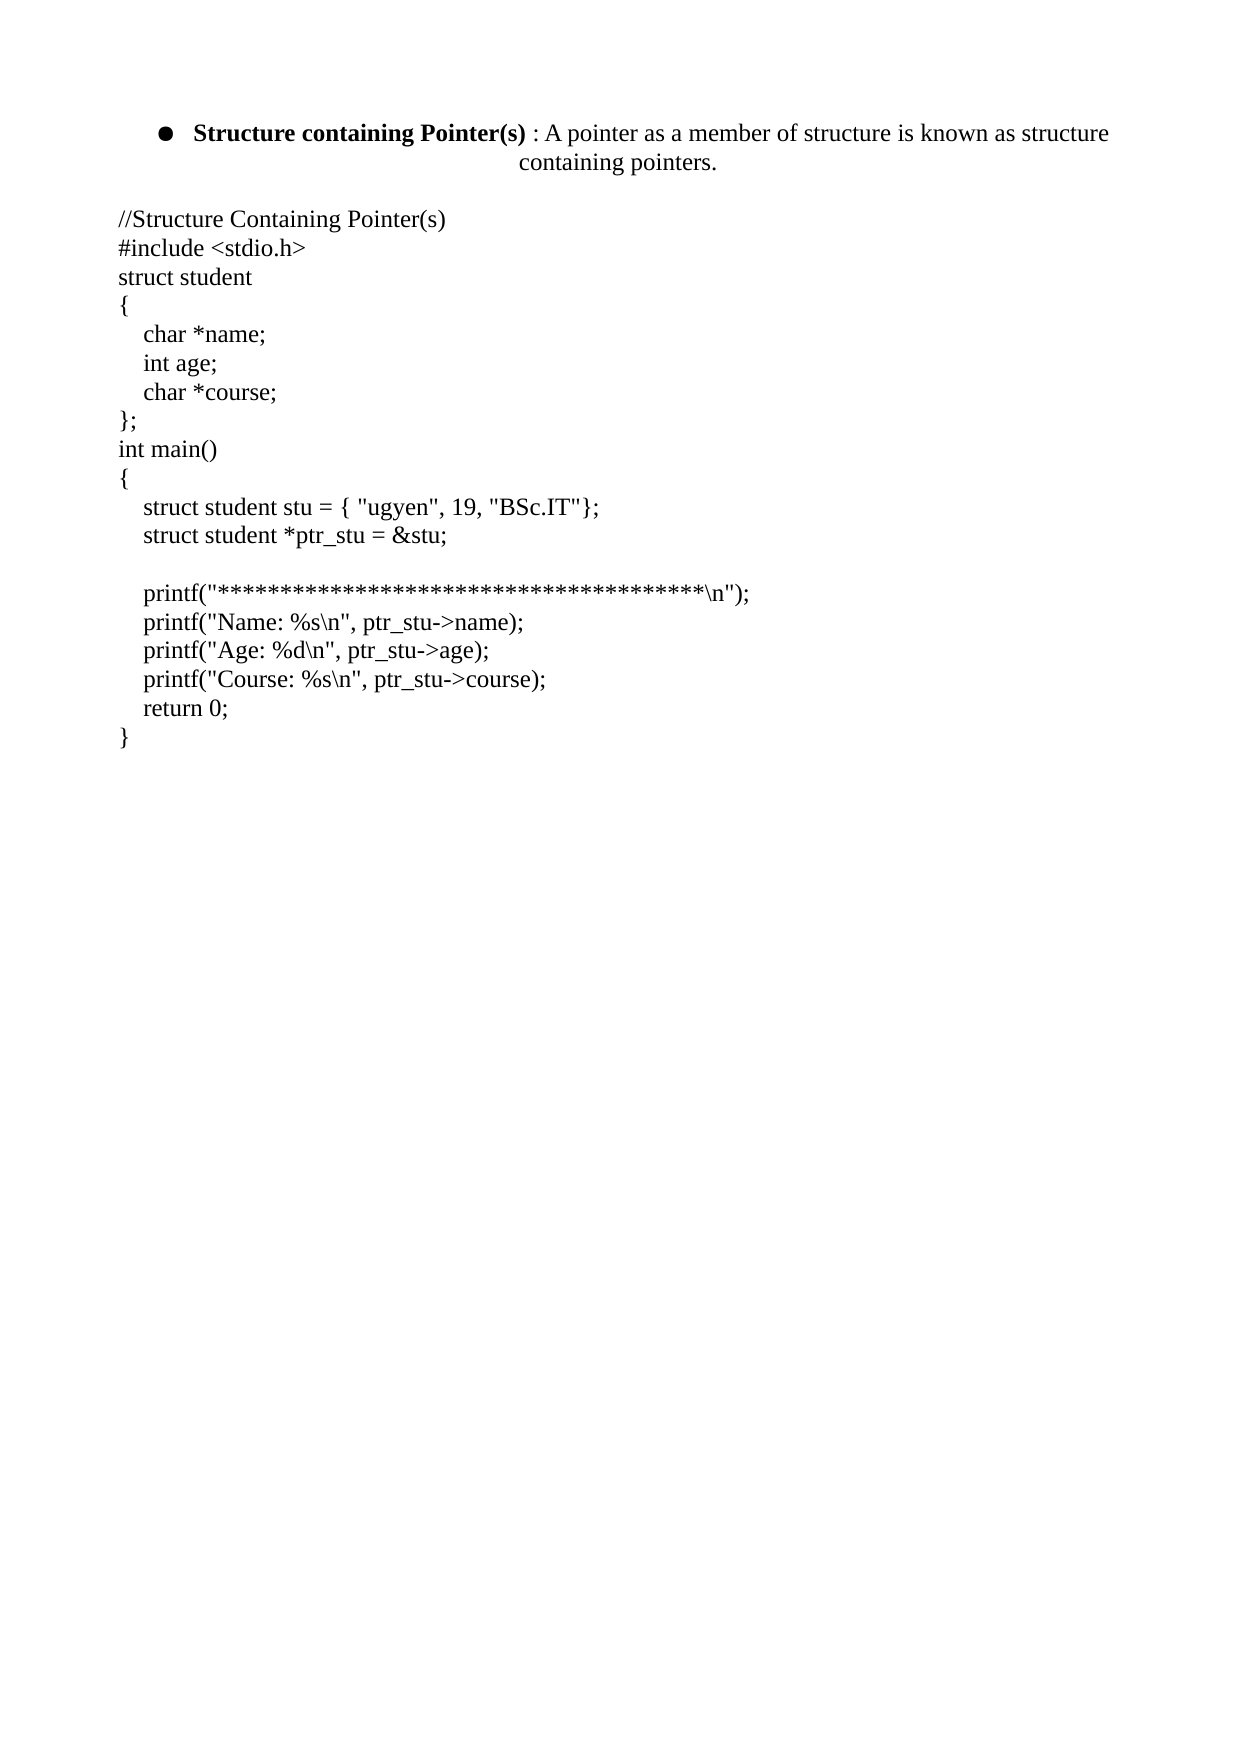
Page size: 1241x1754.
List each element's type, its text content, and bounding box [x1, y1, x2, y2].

text }; [118, 406, 1122, 434]
list Structure containing Pointer(s) : A pointer as a member of structure is known as structure [156, 118, 1122, 147]
text //Structure Containing Pointer(s) [118, 204, 1122, 233]
text return 0; [118, 693, 1122, 722]
text char *name; [118, 319, 1122, 348]
text containing pointers. [118, 147, 1122, 176]
text int main() [118, 434, 1122, 463]
text int age; [118, 348, 1122, 377]
text printf("***************************************\n"); [118, 578, 1122, 607]
text char *course; [118, 377, 1122, 406]
text #include <stdio.h> [118, 233, 1122, 262]
text printf("Name: %s\n", ptr_stu->name); [118, 607, 1122, 636]
text } [118, 722, 1122, 751]
text printf("Course: %s\n", ptr_stu->course); [118, 664, 1122, 693]
text struct student [118, 262, 1122, 291]
text { [118, 463, 1122, 492]
text struct student stu = { "ugyen", 19, "BSc.IT"}; [118, 492, 1122, 521]
text { [118, 291, 1122, 319]
text struct student *ptr_stu = &stu; [118, 521, 1122, 549]
text printf("Age: %d\n", ptr_stu->age); [118, 636, 1122, 664]
